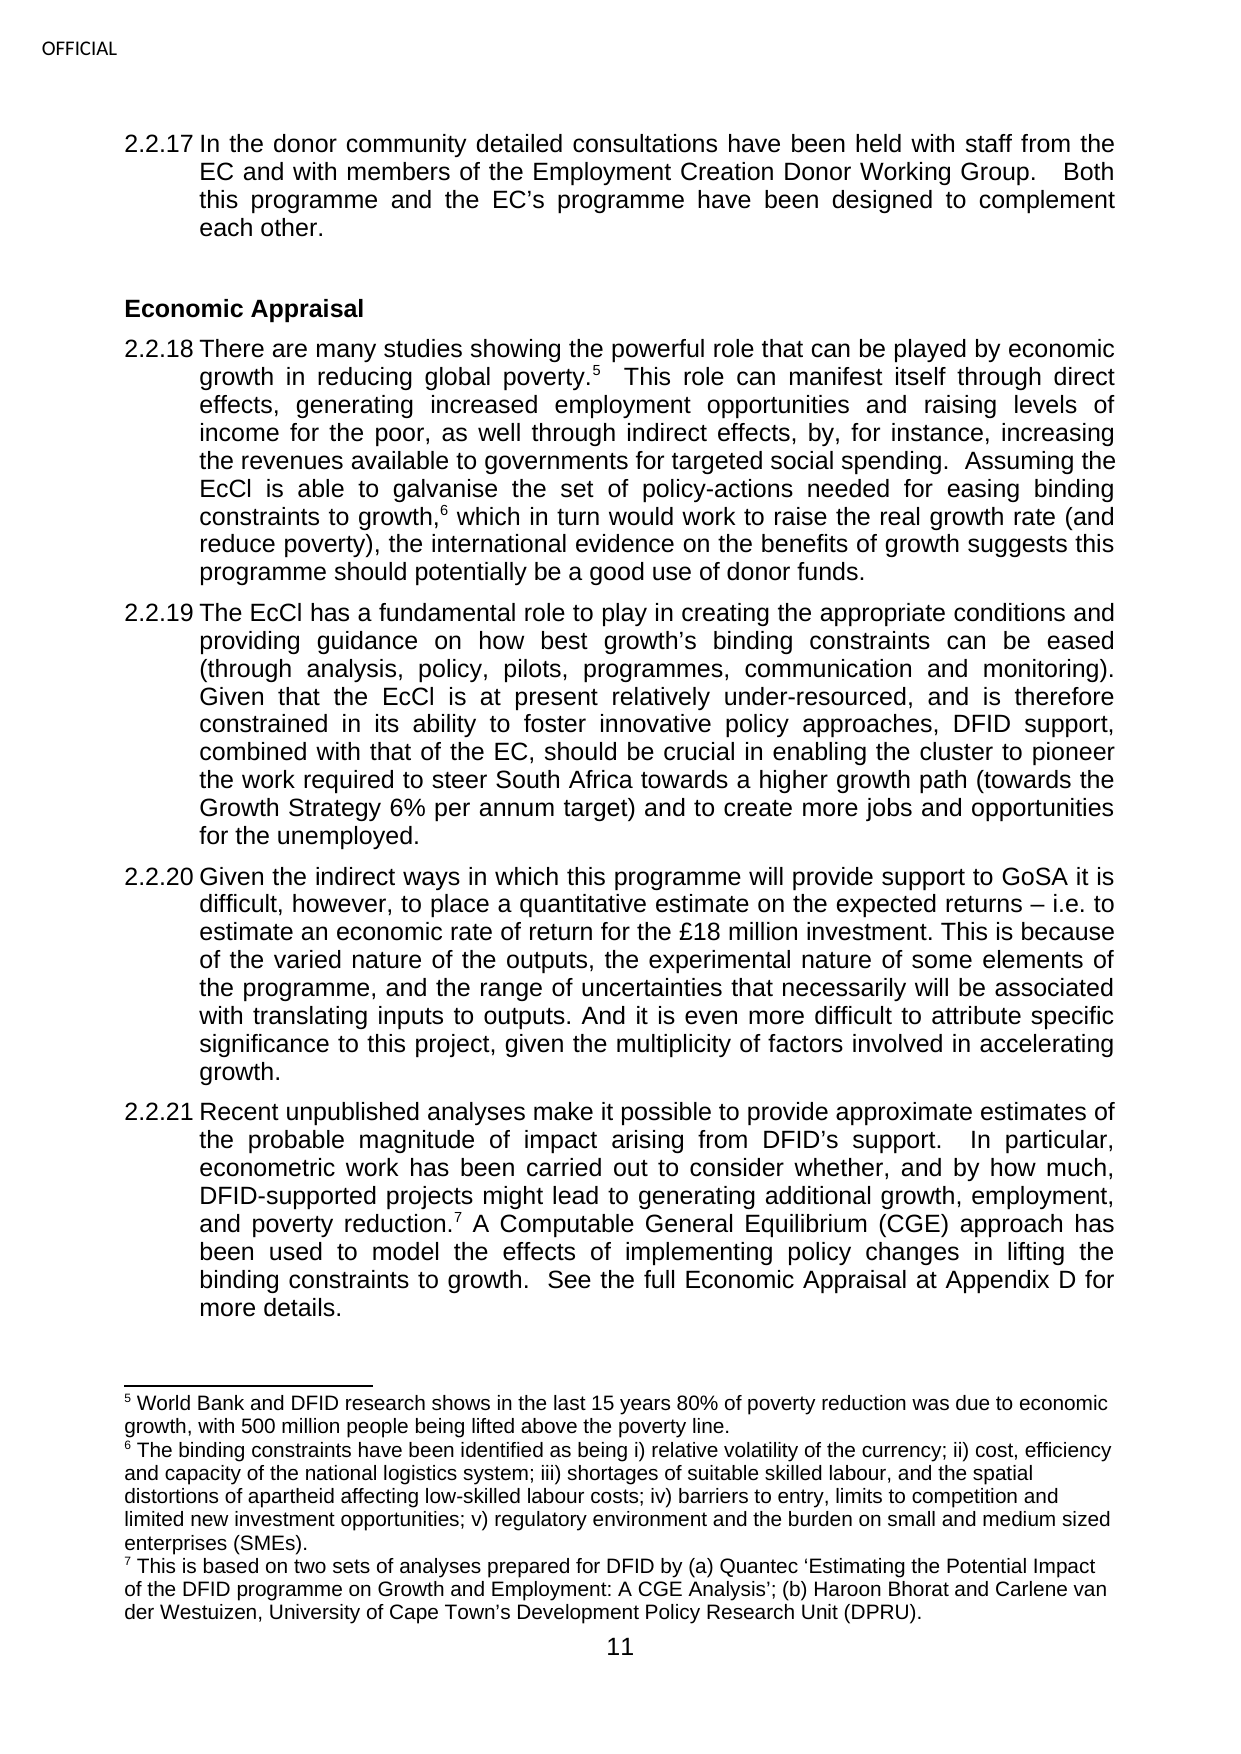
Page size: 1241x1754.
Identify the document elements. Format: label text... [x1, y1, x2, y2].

list The binding constraints have been identified as being i) relative volatility of the currency; ii) cost, efficiency and capacity of the national logistics system; iii) shortages of suitable skilled labour, and the spatial distortions of apartheid affecting low-skilled labour costs; iv) barriers to entry, limits to competition and limited new investment opportunities; v) regulatory environment and the burden on small and medium sized enterprises (SMEs). [124, 1438, 1116, 1554]
list World Bank and DFID research shows in the last 15 years 80% of poverty reduction was due to economic growth, with 500 million people being lifted above the poverty line. [124, 1392, 1116, 1438]
list Given the indirect ways in which this programme will provide support to GoSA it is difficult, however, to place a quantitative estimate on the expected returns – i.e. to estimate an economic rate of return for the £18 million investment. This is because of the varied nature of the outputs, the experimental nature of some elements of the programme, and the range of uncertainties that necessarily will be associated with translating inputs to outputs. And it is even more difficult to attribute specific significance to this project, given the multiplicity of factors involved in accelerating growth. [124, 862, 1116, 1086]
text Economic Appraisal [124, 294, 1116, 322]
list Recent unpublished analyses make it possible to provide approximate estimates of the probable magnitude of impact arising from DFID’s support. In particular, econometric work has been carried out to consider whether, and by how much, DFID-supported projects might lead to generating additional growth, employment, and poverty reduction. A Computable General Equilibrium (CGE) approach has been used to model the effects of implementing policy changes in lifting the binding constraints to growth. See the full Economic Appraisal at Appendix D for more details. [124, 1098, 1116, 1322]
list The EcCl has a fundamental role to play in creating the appropriate conditions and providing guidance on how best growth’s binding constraints can be eased (through analysis, policy, pilots, programmes, communication and monitoring). Given that the EcCl is at present relatively under-resourced, and is therefore constrained in its ability to foster innovative policy approaches, DFID support, combined with that of the EC, should be crucial in enabling the cluster to pioneer the work required to steer South Africa towards a higher growth path (towards the Growth Strategy 6% per annum target) and to create more jobs and opportunities for the unemployed. [124, 599, 1116, 850]
list This is based on two sets of analyses prepared for DFID by (a) Quantec ‘Estimating the Potential Impact of the DFID programme on Growth and Employment: A CGE Analysis’; (b) Haroon Bhorat and Carlene van der Westuizen, University of Cape Town’s Development Policy Research Unit (DPRU). [124, 1554, 1116, 1624]
list In the donor community detailed consultations have been held with staff from the EC and with members of the Employment Creation Donor Working Group. Both this programme and the EC’s programme have been designed to complement each other. [124, 130, 1116, 242]
list There are many studies showing the powerful role that can be played by economic growth in reducing global poverty. This role can manifest itself through direct effects, generating increased employment opportunities and raising levels of income for the poor, as well through indirect effects, by, for instance, increasing the revenues available to governments for targeted social spending. Assuming the EcCl is able to galvanise the set of policy-actions needed for easing binding constraints to growth, which in turn would work to raise the real growth rate (and reduce poverty), the international evidence on the benefits of growth suggests this programme should potentially be a good use of donor funds. [124, 335, 1116, 586]
